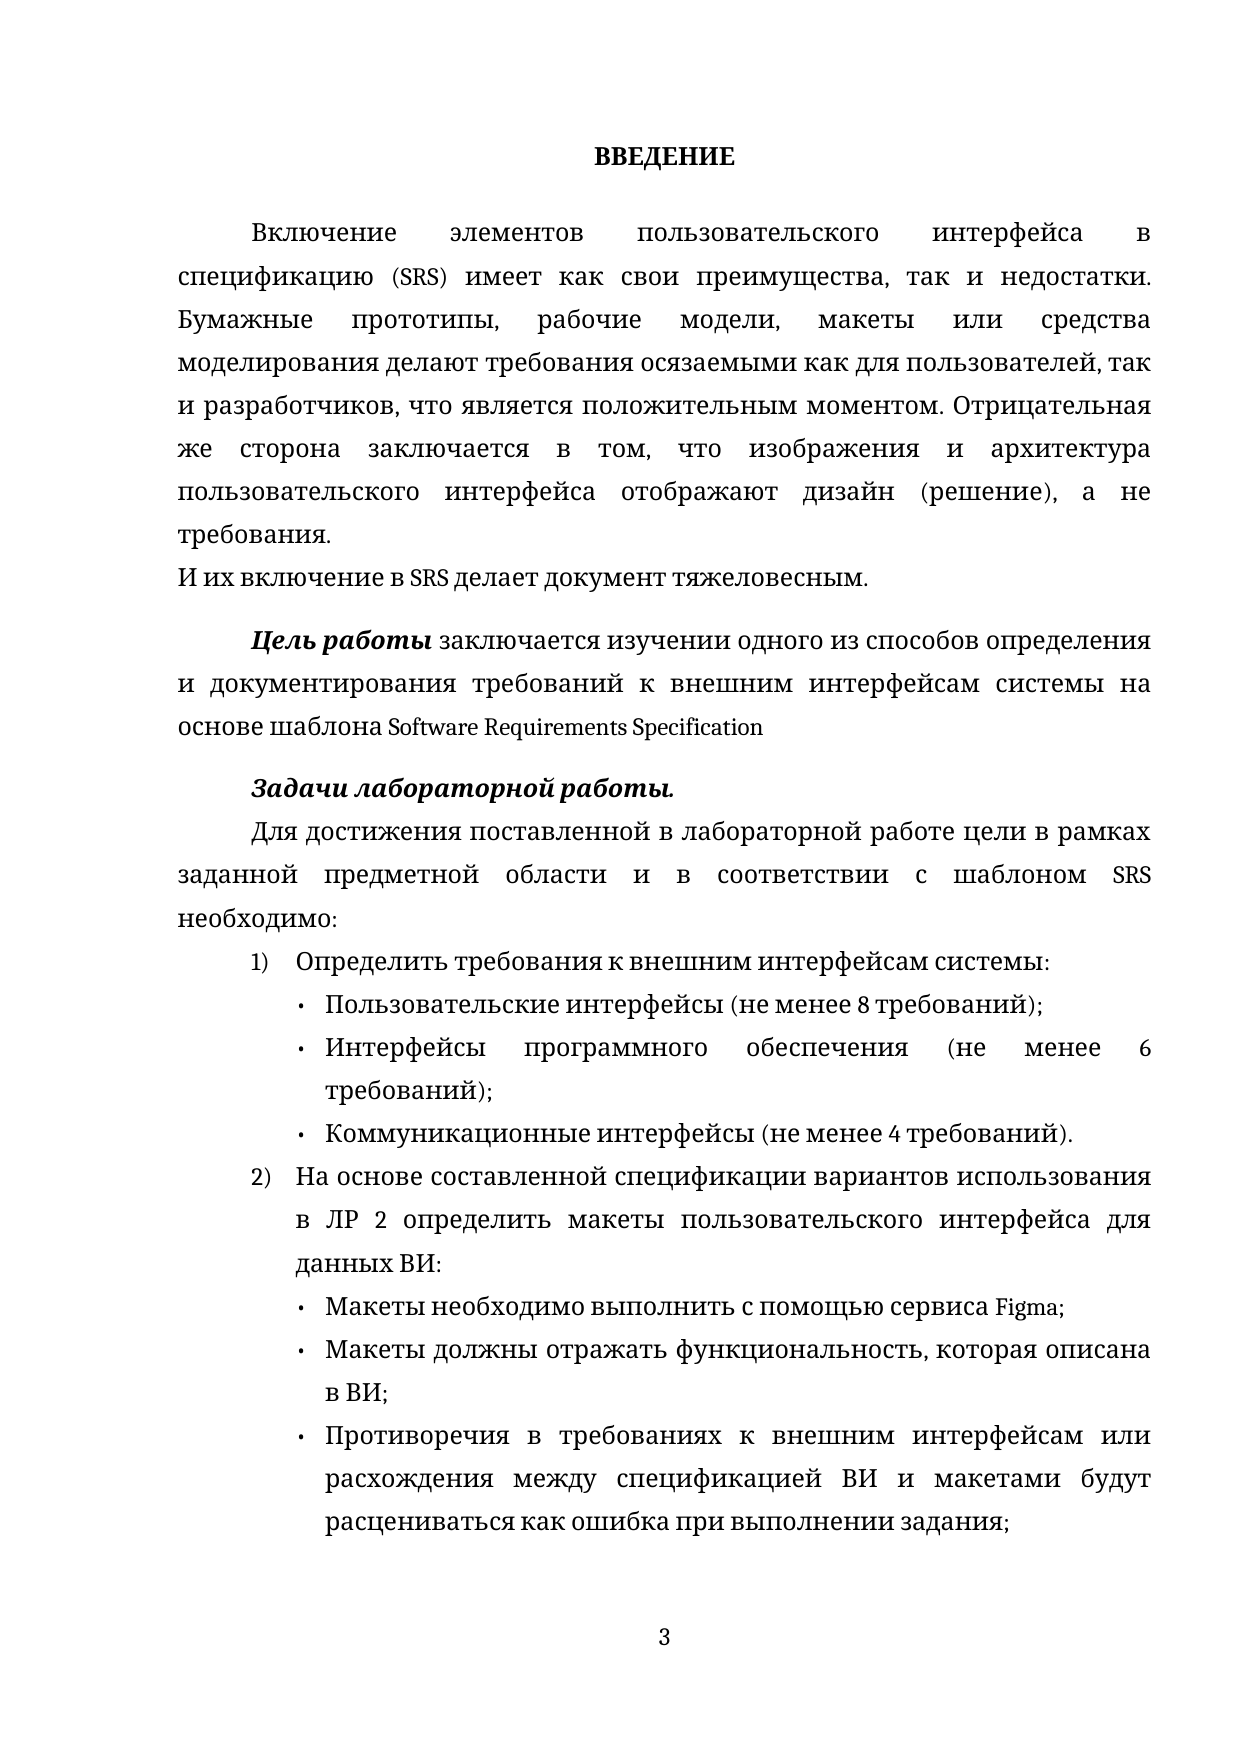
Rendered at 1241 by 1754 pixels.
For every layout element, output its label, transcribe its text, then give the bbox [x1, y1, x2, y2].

list Макеты необходимо выполнить с помощью сервиса Figma; [295, 1293, 1152, 1321]
list Пользовательские интерфейсы (не менее 8 требований); [295, 991, 1152, 1019]
text Для достижения поставленной в лабораторной работе цели в рамках заданной предметной области и в соответствии с шаблоном SRS необходимо: [177, 818, 1152, 933]
list Коммуникационные интерфейсы (не менее 4 требований). [295, 1120, 1152, 1149]
text Цель работы заключается изучении одного из способов определения и документирования требований к внешним интерфейсам системы на основе шаблона Software Requirements Specification [177, 627, 1152, 742]
list На основе составленной спецификации вариантов использования в ЛР 2 определить макеты пользовательского интерфейса для данных ВИ: [251, 1163, 1152, 1278]
text Задачи лабораторной работы. [177, 775, 1152, 804]
list Противоречия в требованиях к внешним интерфейсам или расхождения между спецификацией ВИ и макетами будут расцениваться как ошибка при выполнении задания; [295, 1422, 1152, 1537]
text ВВЕДЕНИЕ [177, 143, 1152, 172]
text Включение элементов пользовательского интерфейса в спецификацию (SRS) имеет как свои преимущества, так и недостатки. Бумажные прототипы, рабочие модели, макеты или средства моделирования делают требования осязаемыми как для пользователей, так и разработчиков, что является положительным моментом. Отрицательная же сторона заключается в том, что изображения и архитектура пользовательского интерфейса отображают дизайн (решение), а не требования. И их включение в SRS делает документ тяжеловесным. [177, 219, 1152, 593]
list Определить требования к внешним интерфейсам системы: [251, 948, 1152, 976]
list Интерфейсы программного обеспечения (не менее 6 требований); [295, 1034, 1152, 1106]
list Макеты должны отражать функциональность, которая описана в ВИ; [295, 1336, 1152, 1408]
